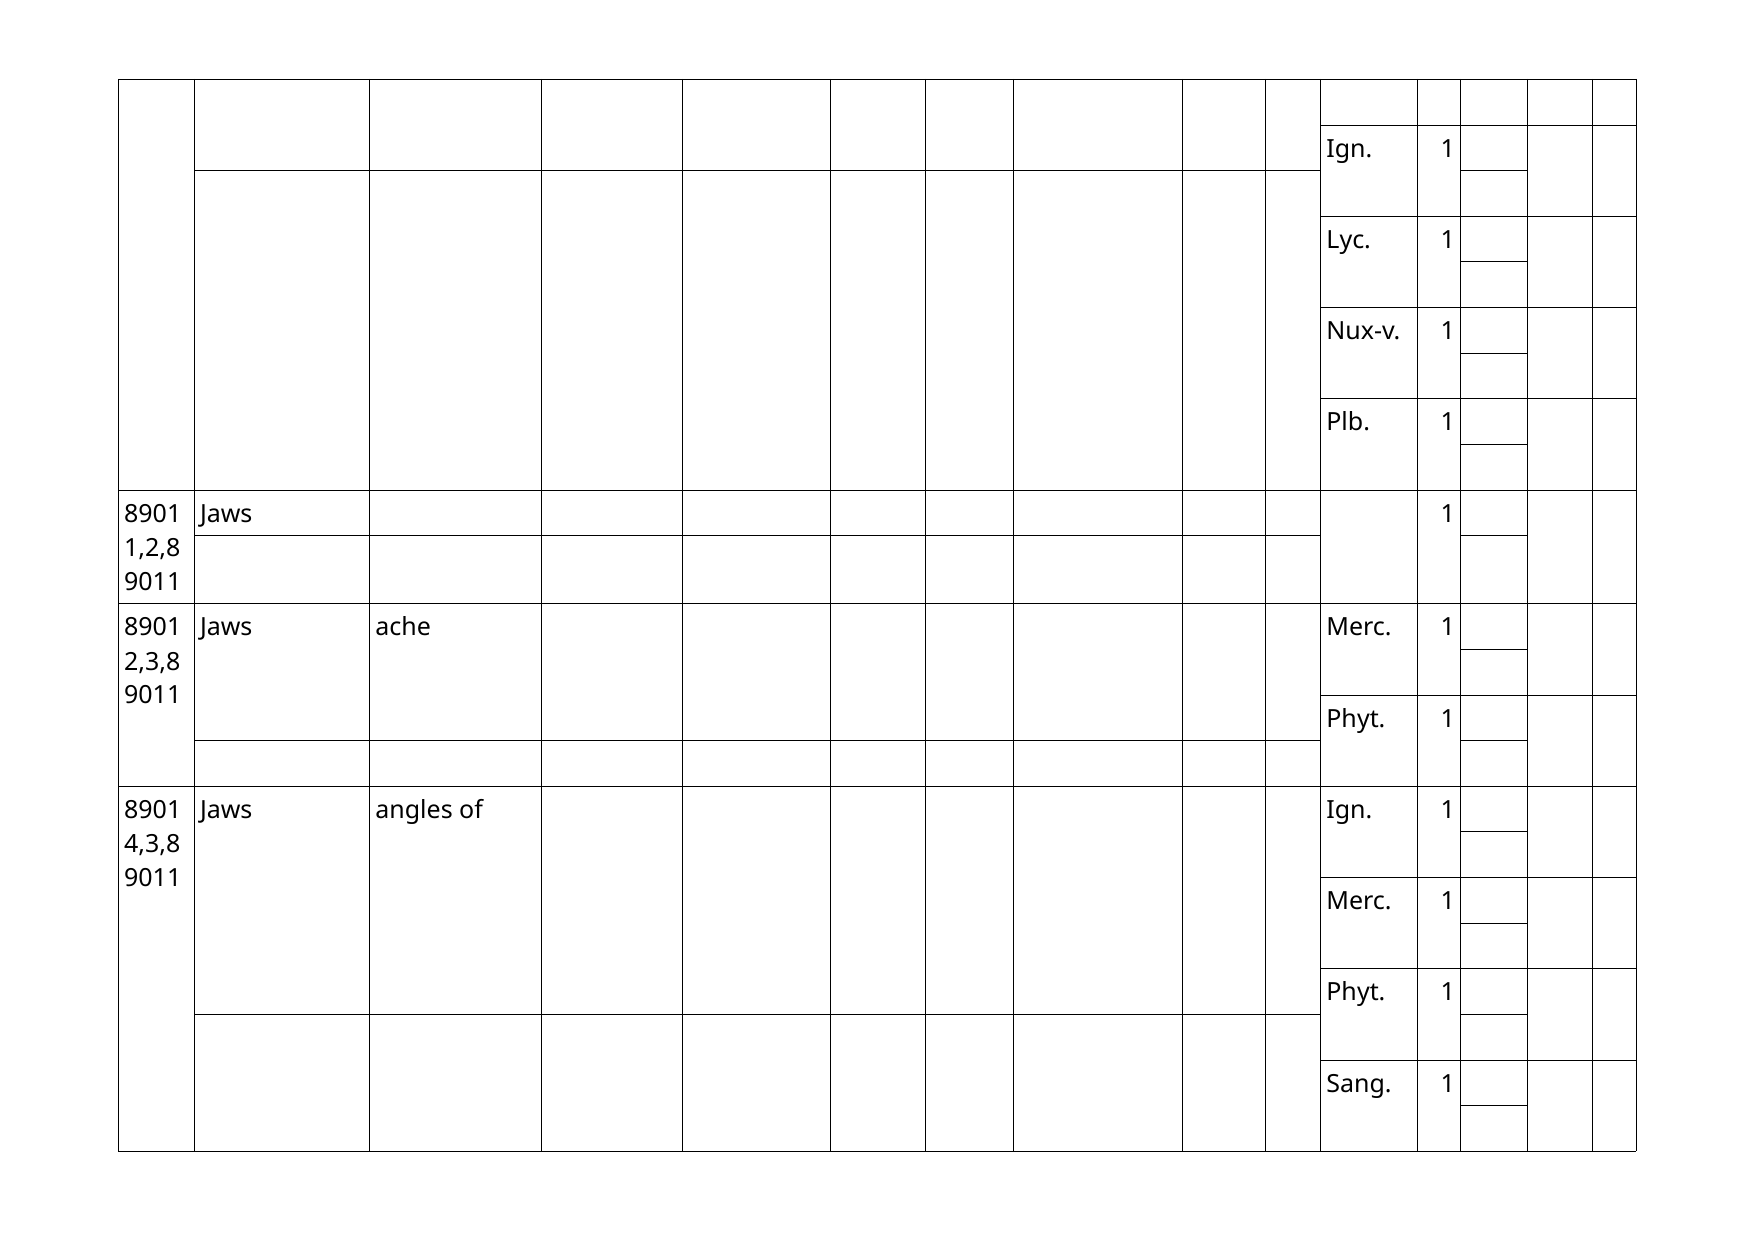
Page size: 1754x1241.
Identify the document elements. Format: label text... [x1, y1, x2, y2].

table_cell [1528, 787, 1592, 877]
table_cell [1014, 604, 1182, 740]
table_cell [1593, 308, 1636, 398]
table_cell [1266, 741, 1320, 786]
table_cell [926, 536, 1013, 603]
table_cell [542, 80, 682, 170]
table_cell Merc. [1321, 878, 1417, 968]
table_cell [1461, 741, 1527, 786]
table_cell 1 [1418, 696, 1460, 786]
table_cell [542, 491, 682, 535]
table_cell [1461, 832, 1527, 877]
table_cell [370, 536, 541, 603]
table_cell [1418, 80, 1460, 124]
table_cell [1266, 80, 1320, 170]
table_cell [542, 1015, 682, 1151]
table_cell 89011,2,89011 [119, 491, 194, 603]
table_cell [831, 171, 925, 489]
table_cell 1 [1418, 217, 1460, 307]
table_cell [1461, 80, 1527, 124]
table_cell [683, 171, 830, 489]
table_cell [370, 171, 541, 489]
table_cell [1014, 536, 1182, 603]
table_cell [1183, 787, 1265, 1014]
table_cell [1461, 969, 1527, 1014]
table_cell [1528, 399, 1592, 489]
table_cell [683, 604, 830, 740]
table_cell Phyt. [1321, 969, 1417, 1059]
table_cell [1461, 787, 1527, 831]
table_cell 1 [1418, 126, 1460, 216]
table_cell [1528, 80, 1592, 124]
table_cell [1461, 399, 1527, 444]
table_cell [1593, 878, 1636, 968]
table_cell ache [370, 604, 541, 740]
table_cell Plb. [1321, 399, 1417, 489]
table_cell [542, 604, 682, 740]
table_cell [1461, 536, 1527, 603]
table_cell [195, 741, 369, 786]
table_cell [831, 741, 925, 786]
table_cell [370, 1015, 541, 1151]
table_cell [683, 741, 830, 786]
table_cell [1528, 1061, 1592, 1151]
table_cell [1593, 604, 1636, 694]
table_cell [1461, 491, 1527, 535]
table_cell [683, 80, 830, 170]
table_cell Jaws [195, 491, 369, 535]
table_cell [195, 536, 369, 603]
table_cell [683, 787, 830, 1014]
table_cell [831, 604, 925, 740]
table_cell 1 [1418, 969, 1460, 1059]
table_cell Ign. [1321, 126, 1417, 216]
table_cell [1461, 1106, 1527, 1151]
table_cell [195, 1015, 369, 1151]
table_cell [1461, 604, 1527, 649]
table_cell [542, 171, 682, 489]
table_cell 1 [1418, 399, 1460, 489]
table_cell 1 [1418, 1061, 1460, 1151]
table_cell [1183, 80, 1265, 170]
table_cell [1266, 1015, 1320, 1151]
table_cell [542, 741, 682, 786]
table_cell [1461, 924, 1527, 968]
table_cell [1183, 741, 1265, 786]
table_cell [1266, 604, 1320, 740]
table_cell [831, 787, 925, 1014]
table_cell [1183, 604, 1265, 740]
table_cell [1014, 171, 1182, 489]
table_cell [1461, 262, 1527, 307]
table_cell [1528, 217, 1592, 307]
table_cell [1183, 491, 1265, 535]
table_cell [1014, 491, 1182, 535]
table_cell [1593, 696, 1636, 786]
table_cell [1266, 787, 1320, 1014]
table_cell [1014, 741, 1182, 786]
table_cell [1593, 80, 1636, 124]
table_cell Jaws [195, 604, 369, 740]
table_cell Nux-v. [1321, 308, 1417, 398]
table_cell [1593, 126, 1636, 216]
table_cell [1593, 1061, 1636, 1151]
table_cell 1 [1418, 491, 1460, 603]
table_cell [683, 536, 830, 603]
table_cell [370, 741, 541, 786]
table_cell angles of [370, 787, 541, 1014]
table_cell [1461, 354, 1527, 398]
table_cell [1321, 491, 1417, 603]
table_cell [1461, 1061, 1527, 1105]
table_cell [1183, 1015, 1265, 1151]
table_cell [1528, 491, 1592, 603]
table_cell [1266, 536, 1320, 603]
table_cell [926, 604, 1013, 740]
table_cell [1528, 878, 1592, 968]
table_cell [1461, 1015, 1527, 1059]
table_cell [1014, 787, 1182, 1014]
table_cell 89014,3,89011 [119, 787, 194, 1151]
table_cell 89012,3,89011 [119, 604, 194, 786]
table_cell [1461, 126, 1527, 170]
table_cell [370, 491, 541, 535]
table_cell [926, 171, 1013, 489]
table_cell [1461, 171, 1527, 216]
table_cell Ign. [1321, 787, 1417, 877]
table_cell [542, 536, 682, 603]
table_cell [1528, 126, 1592, 216]
table_cell [683, 1015, 830, 1151]
table_cell [683, 491, 830, 535]
table_cell [1014, 1015, 1182, 1151]
table_cell 1 [1418, 878, 1460, 968]
table_cell Lyc. [1321, 217, 1417, 307]
table_cell [831, 80, 925, 170]
table_cell Phyt. [1321, 696, 1417, 786]
table_cell [1593, 491, 1636, 603]
table_cell [195, 171, 369, 489]
table_cell [831, 536, 925, 603]
table_cell [831, 491, 925, 535]
table_cell [926, 80, 1013, 170]
table_cell [831, 1015, 925, 1151]
table_cell Sang. [1321, 1061, 1417, 1151]
table_cell [926, 741, 1013, 786]
table_cell 1 [1418, 308, 1460, 398]
table_cell Jaws [195, 787, 369, 1014]
table_cell [1461, 308, 1527, 353]
table_cell [1593, 969, 1636, 1059]
table_cell [119, 80, 194, 489]
table_cell [926, 787, 1013, 1014]
table_cell 1 [1418, 787, 1460, 877]
table_cell [1266, 171, 1320, 489]
table_cell [1461, 650, 1527, 694]
table_cell [926, 1015, 1013, 1151]
table_cell [1528, 308, 1592, 398]
table_cell [370, 80, 541, 170]
table_cell [195, 80, 369, 170]
table_cell [1266, 491, 1320, 535]
table_cell 1 [1418, 604, 1460, 694]
table_cell [1528, 969, 1592, 1059]
table_cell [926, 491, 1013, 535]
table_cell [1183, 171, 1265, 489]
table_cell [1593, 217, 1636, 307]
table_cell [1014, 80, 1182, 170]
table_cell Merc. [1321, 604, 1417, 694]
table_cell [1593, 399, 1636, 489]
table_cell [542, 787, 682, 1014]
table_cell [1593, 787, 1636, 877]
table_cell [1528, 696, 1592, 786]
table_cell [1528, 604, 1592, 694]
table_cell [1461, 217, 1527, 261]
table_cell [1461, 445, 1527, 489]
table_cell [1461, 696, 1527, 740]
table_cell [1321, 80, 1417, 124]
table_cell [1183, 536, 1265, 603]
table_cell [1461, 878, 1527, 923]
